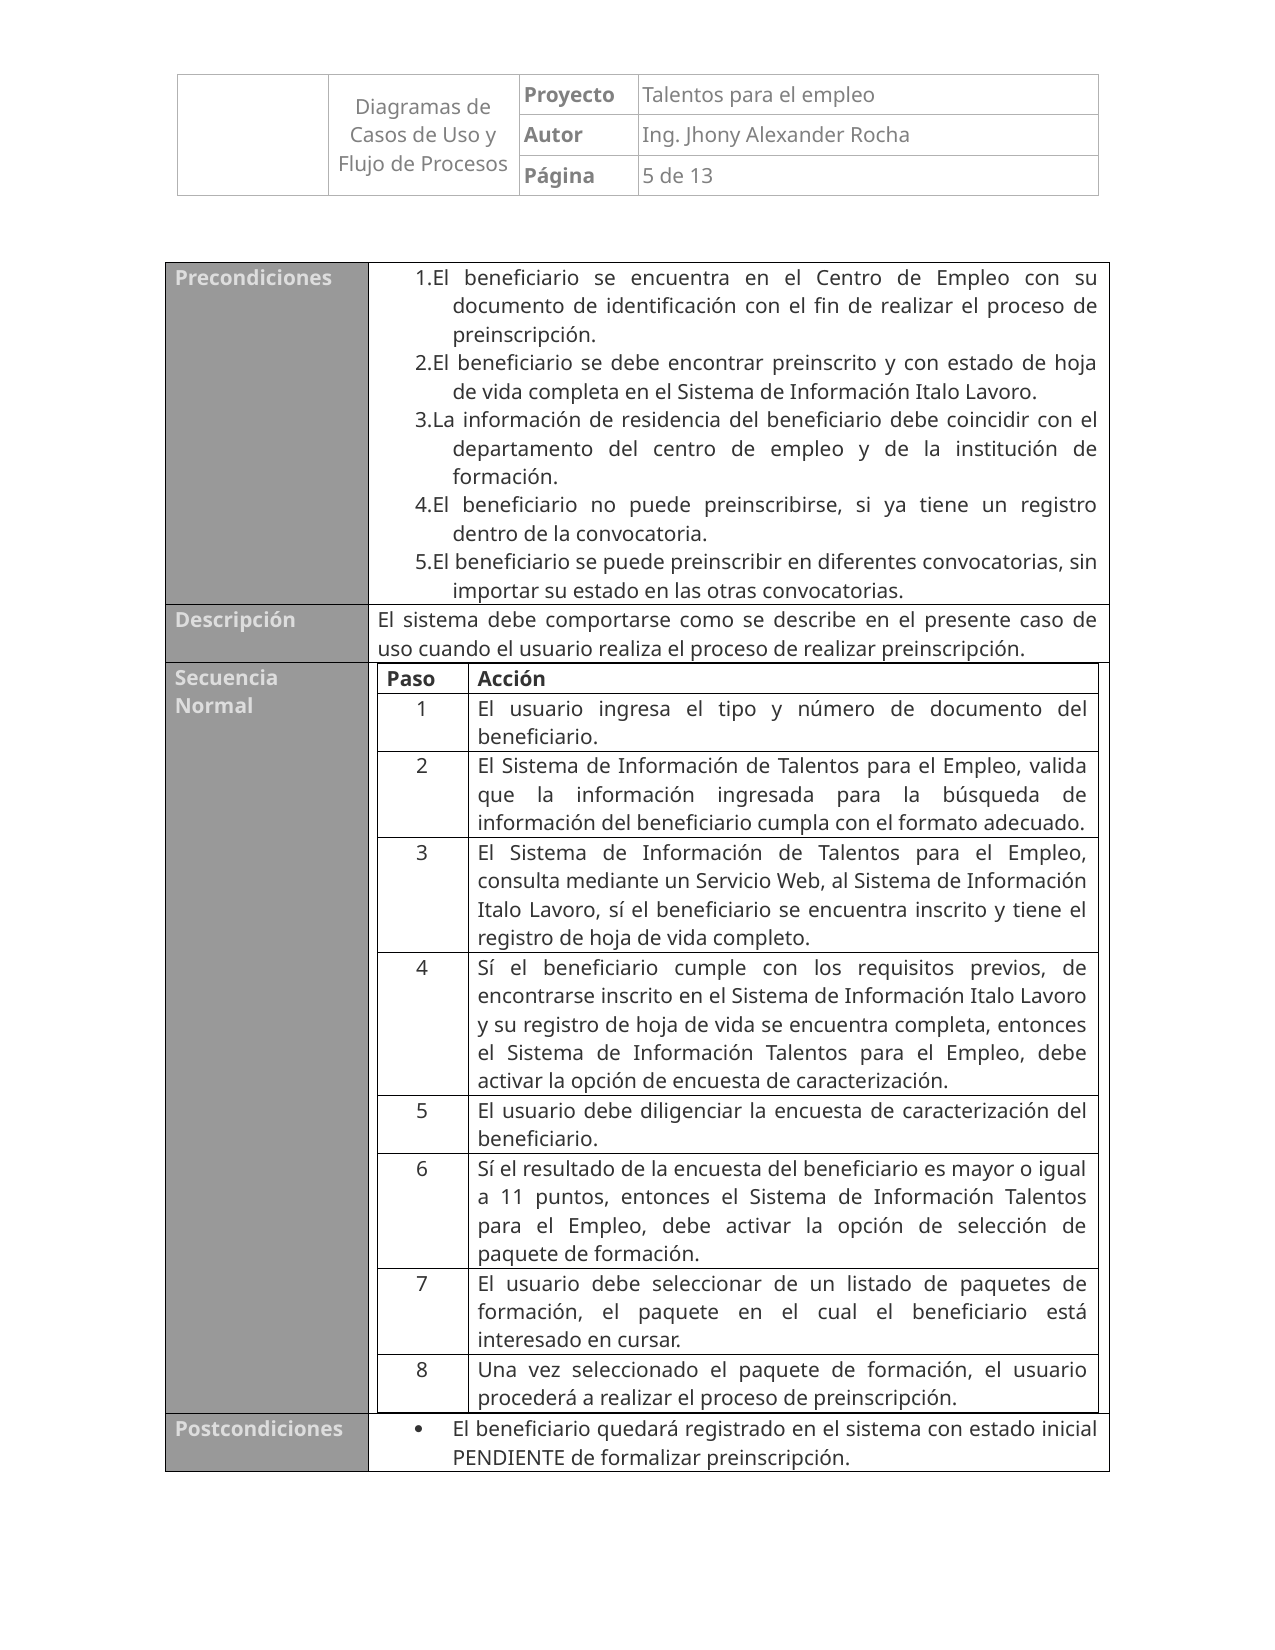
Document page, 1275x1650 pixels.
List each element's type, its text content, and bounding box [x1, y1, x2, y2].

table_cell Descripción [166, 605, 368, 662]
table_cell Postcondiciones [166, 1414, 368, 1471]
table_cell El beneficiario se encuentra en el Centro de Empleo con su documento de identificación con el fin de realizar el proceso de preinscripción. El beneficiario se debe encontrar preinscrito y con estado de hoja de vida completa en el Sistema de Información Italo Lavoro. La información de residencia del beneficiario debe coincidir con el departamento del centro de empleo y de la institución de formación. El beneficiario no puede preinscribirse, si ya tiene un registro dentro de la convocatoria. El beneficiario se puede preinscribir en diferentes convocatorias, sin importar su estado en las otras convocatorias. [369, 263, 1109, 604]
table_cell 4 [378, 953, 468, 1095]
table_cell 6 [378, 1154, 468, 1268]
table_header Acción [469, 664, 1098, 693]
table_cell [369, 663, 377, 1413]
table_cell El beneficiario quedará registrado en el sistema con estado inicial PENDIENTE de formalizar preinscripción. [369, 1414, 1109, 1471]
table_cell El usuario ingresa el tipo y número de documento del beneficiario. [469, 694, 1098, 751]
table_cell 8 [378, 1355, 468, 1412]
table_cell El Sistema de Información de Talentos para el Empleo, consulta mediante un Servicio Web, al Sistema de Información Italo Lavoro, sí el beneficiario se encuentra inscrito y tiene el registro de hoja de vida completo. [469, 838, 1098, 952]
table_cell El sistema debe comportarse como se describe en el presente caso de uso cuando el usuario realiza el proceso de realizar preinscripción. [369, 605, 1109, 662]
table_cell 1 [378, 694, 468, 751]
table_cell [1099, 663, 1109, 1413]
table_cell El usuario debe seleccionar de un listado de paquetes de formación, el paquete en el cual el beneficiario está interesado en cursar. [469, 1269, 1098, 1354]
table_cell Una vez seleccionado el paquete de formación, el usuario procederá a realizar el proceso de preinscripción. [469, 1355, 1098, 1412]
table_cell Secuencia Normal [166, 663, 368, 1413]
table_cell 7 [378, 1269, 468, 1354]
table_cell 3 [378, 838, 468, 952]
table_cell El usuario debe diligenciar la encuesta de caracterización del beneficiario. [469, 1096, 1098, 1153]
table_cell Precondiciones [166, 263, 368, 604]
table_cell Sí el resultado de la encuesta del beneficiario es mayor o igual a 11 puntos, entonces el Sistema de Información Talentos para el Empleo, debe activar la opción de selección de paquete de formación. [469, 1154, 1098, 1268]
table_cell 2 [378, 752, 468, 837]
table_cell El Sistema de Información de Talentos para el Empleo, valida que la información ingresada para la búsqueda de información del beneficiario cumpla con el formato adecuado. [469, 752, 1098, 837]
table_header Paso [378, 664, 468, 693]
table_cell 5 [378, 1096, 468, 1153]
table_cell Sí el beneficiario cumple con los requisitos previos, de encontrarse inscrito en el Sistema de Información Italo Lavoro y su registro de hoja de vida se encuentra completa, entonces el Sistema de Información Talentos para el Empleo, debe activar la opción de encuesta de caracterización. [469, 953, 1098, 1095]
